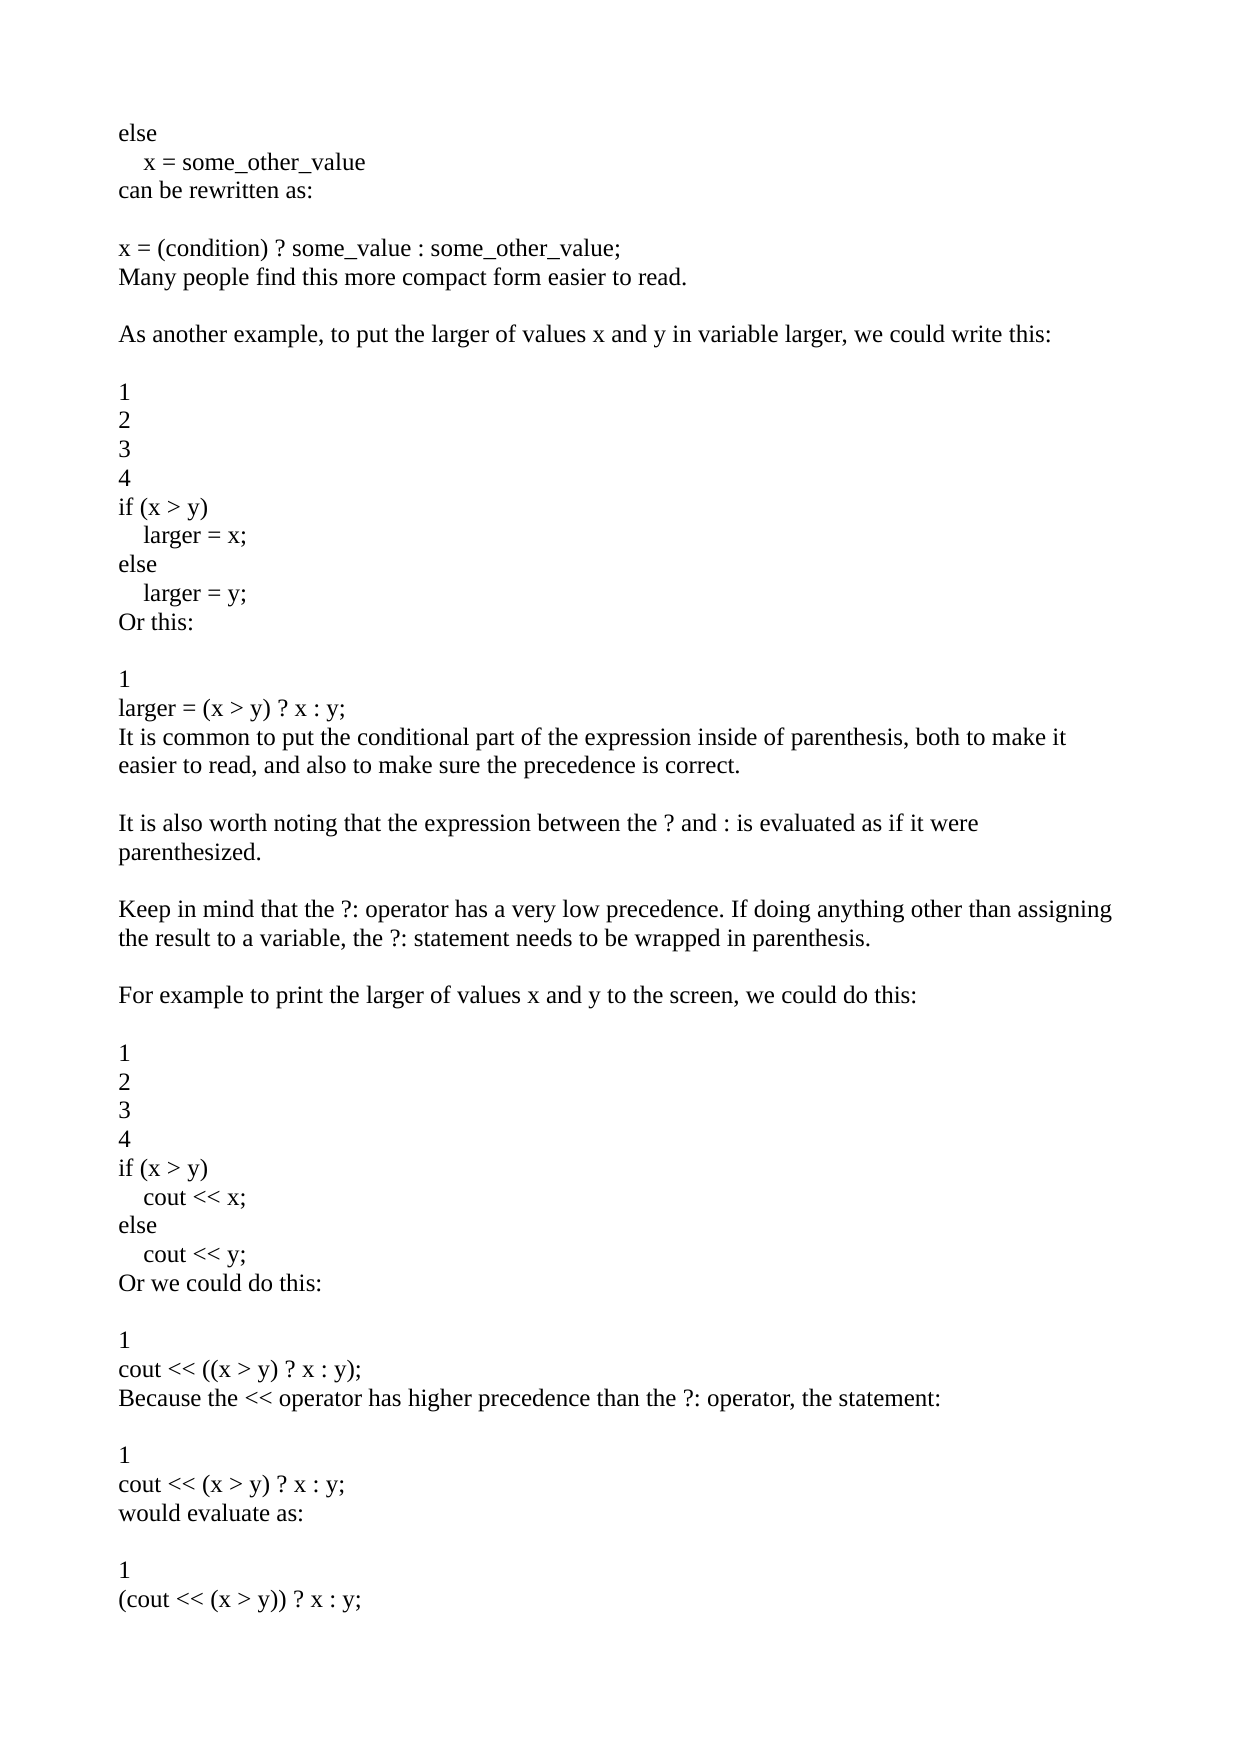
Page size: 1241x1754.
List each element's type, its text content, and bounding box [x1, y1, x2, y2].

text cout << x; [118, 1182, 1122, 1211]
text 1 [118, 1441, 1122, 1469]
text 4 [118, 463, 1122, 492]
text Or this: [118, 607, 1122, 636]
text else [118, 549, 1122, 578]
text x = some_other_value [118, 147, 1122, 176]
text x = (condition) ? some_value : some_other_value; [118, 233, 1122, 262]
text Many people find this more compact form easier to read. [118, 262, 1122, 291]
text else [118, 118, 1122, 147]
text 3 [118, 434, 1122, 463]
text would evaluate as: [118, 1498, 1122, 1527]
text 1 [118, 1556, 1122, 1584]
text larger = y; [118, 578, 1122, 607]
text can be rewritten as: [118, 176, 1122, 204]
text else [118, 1211, 1122, 1239]
text cout << ((x > y) ? x : y); [118, 1354, 1122, 1383]
text 1 [118, 664, 1122, 693]
text 4 [118, 1124, 1122, 1153]
text larger = (x > y) ? x : y; [118, 693, 1122, 722]
text cout << y; [118, 1239, 1122, 1268]
text Keep in mind that the ?: operator has a very low precedence. If doing anything other than assigning the result to a variable, the ?: statement needs to be wrapped in parenthesis. [118, 894, 1122, 952]
text Or we could do this: [118, 1268, 1122, 1297]
text 1 [118, 377, 1122, 406]
text 3 [118, 1096, 1122, 1124]
text 2 [118, 406, 1122, 434]
text if (x > y) [118, 492, 1122, 521]
text (cout << (x > y)) ? x : y; [118, 1584, 1122, 1613]
text if (x > y) [118, 1153, 1122, 1182]
text For example to print the larger of values x and y to the screen, we could do this: [118, 981, 1122, 1009]
text 1 [118, 1038, 1122, 1067]
text It is common to put the conditional part of the expression inside of parenthesis, both to make it easier to read, and also to make sure the precedence is correct. [118, 722, 1122, 779]
text As another example, to put the larger of values x and y in variable larger, we could write this: [118, 319, 1122, 348]
text Because the << operator has higher precedence than the ?: operator, the statement: [118, 1383, 1122, 1412]
text 2 [118, 1067, 1122, 1096]
text It is also worth noting that the expression between the ? and : is evaluated as if it were parenthesized. [118, 808, 1122, 866]
text 1 [118, 1326, 1122, 1354]
text larger = x; [118, 521, 1122, 549]
text cout << (x > y) ? x : y; [118, 1469, 1122, 1498]
